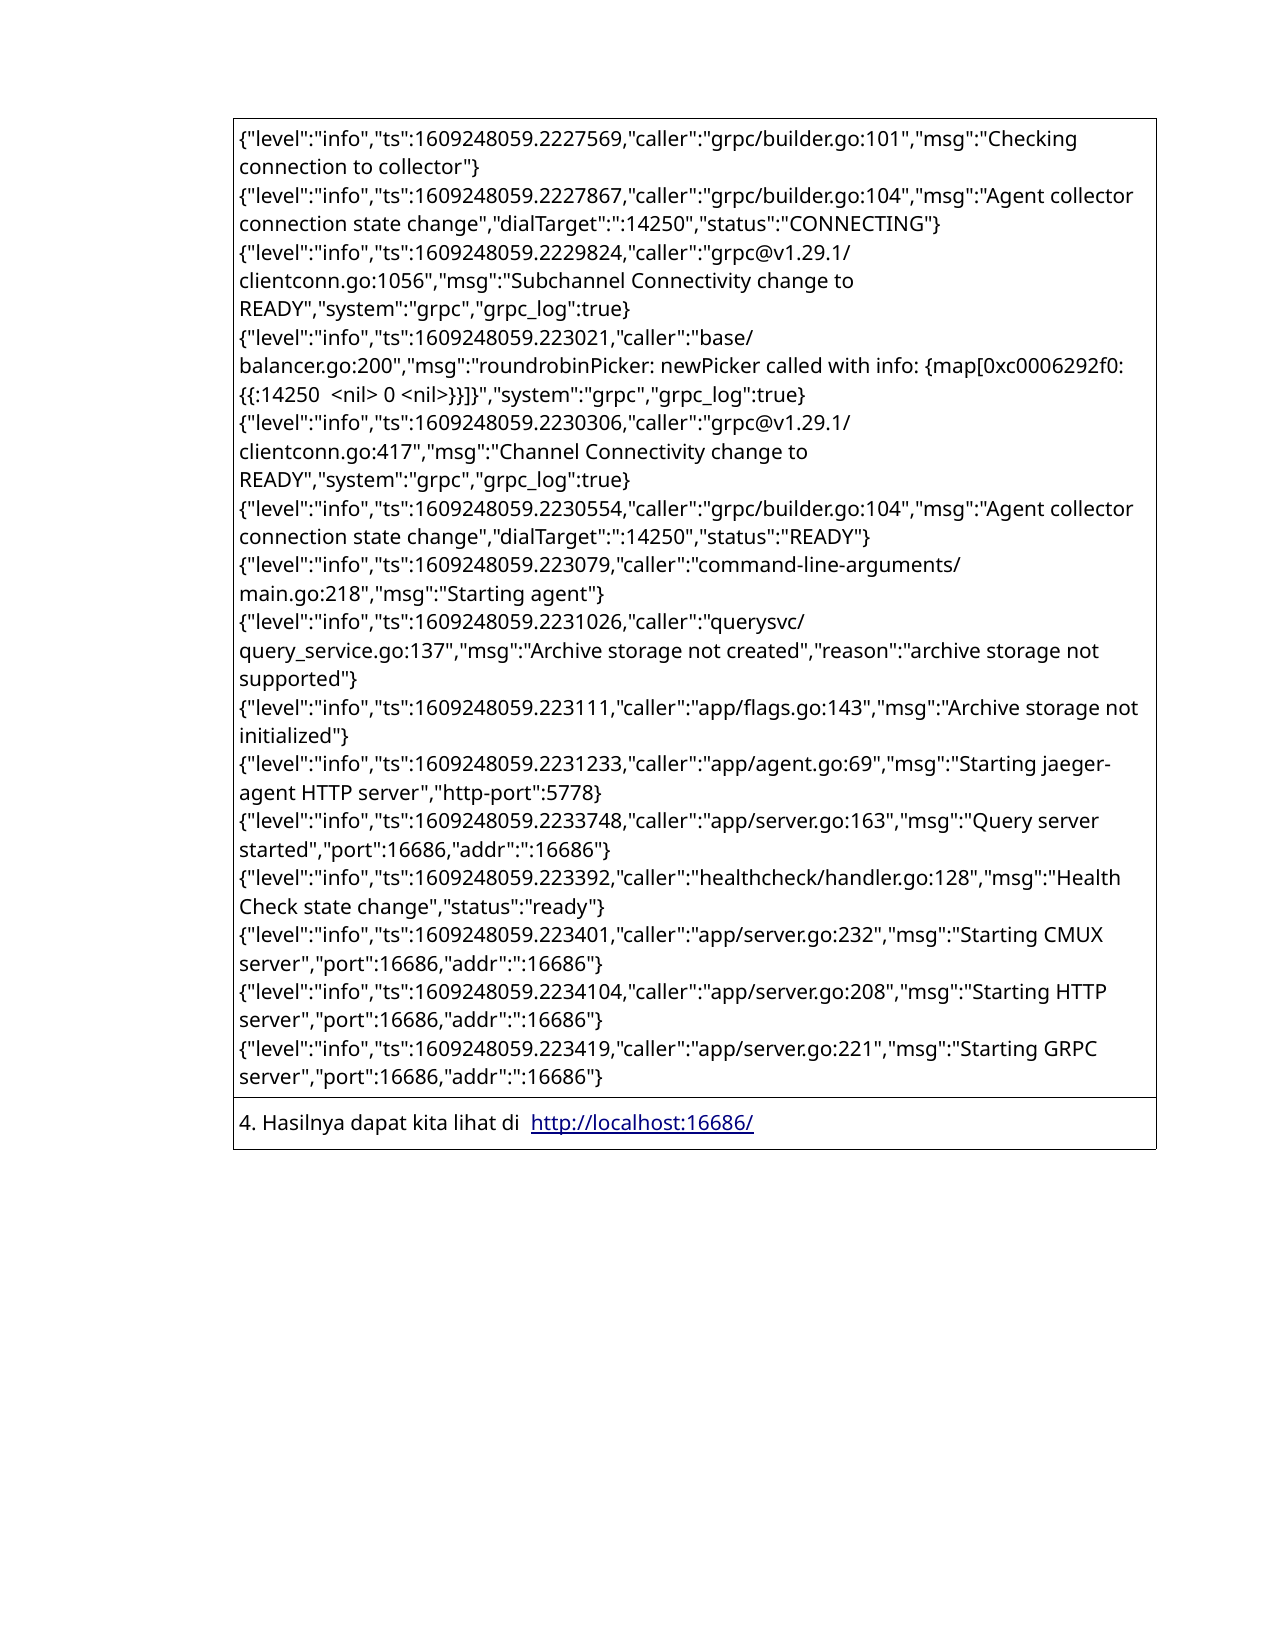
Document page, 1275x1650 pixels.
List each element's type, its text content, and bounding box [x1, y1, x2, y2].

table_cell 4. Hasilnya dapat kita lihat di http://localhost:16686/ [234, 1098, 1156, 1148]
table_cell {"level":"info","ts":1609248059.2227569,"caller":"grpc/builder.go:101","msg":"Checking connection to collector"} {"level":"info","ts":1609248059.2227867,"caller":"grpc/builder.go:104","msg":"Agent collector connection state change","dialTarget":":14250","status":"CONNECTING"} {"level":"info","ts":1609248059.2229824,"caller":"grpc@v1.29.1/clientconn.go:1056","msg":"Subchannel Connectivity change to READY","system":"grpc","grpc_log":true} {"level":"info","ts":1609248059.223021,"caller":"base/balancer.go:200","msg":"roundrobinPicker: newPicker called with info: {map[0xc0006292f0:{{:14250 <nil> 0 <nil>}}]}","system":"grpc","grpc_log":true} {"level":"info","ts":1609248059.2230306,"caller":"grpc@v1.29.1/clientconn.go:417","msg":"Channel Connectivity change to READY","system":"grpc","grpc_log":true} {"level":"info","ts":1609248059.2230554,"caller":"grpc/builder.go:104","msg":"Agent collector connection state change","dialTarget":":14250","status":"READY"} {"level":"info","ts":1609248059.223079,"caller":"command-line-arguments/main.go:218","msg":"Starting agent"} {"level":"info","ts":1609248059.2231026,"caller":"querysvc/query_service.go:137","msg":"Archive storage not created","reason":"archive storage not supported"} {"level":"info","ts":1609248059.223111,"caller":"app/flags.go:143","msg":"Archive storage not initialized"} {"level":"info","ts":1609248059.2231233,"caller":"app/agent.go:69","msg":"Starting jaeger-agent HTTP server","http-port":5778} {"level":"info","ts":1609248059.2233748,"caller":"app/server.go:163","msg":"Query server started","port":16686,"addr":":16686"} {"level":"info","ts":1609248059.223392,"caller":"healthcheck/handler.go:128","msg":"Health Check state change","status":"ready"} {"level":"info","ts":1609248059.223401,"caller":"app/server.go:232","msg":"Starting CMUX server","port":16686,"addr":":16686"} {"level":"info","ts":1609248059.2234104,"caller":"app/server.go:208","msg":"Starting HTTP server","port":16686,"addr":":16686"} {"level":"info","ts":1609248059.223419,"caller":"app/server.go:221","msg":"Starting GRPC server","port":16686,"addr":":16686"} [234, 119, 1156, 1097]
